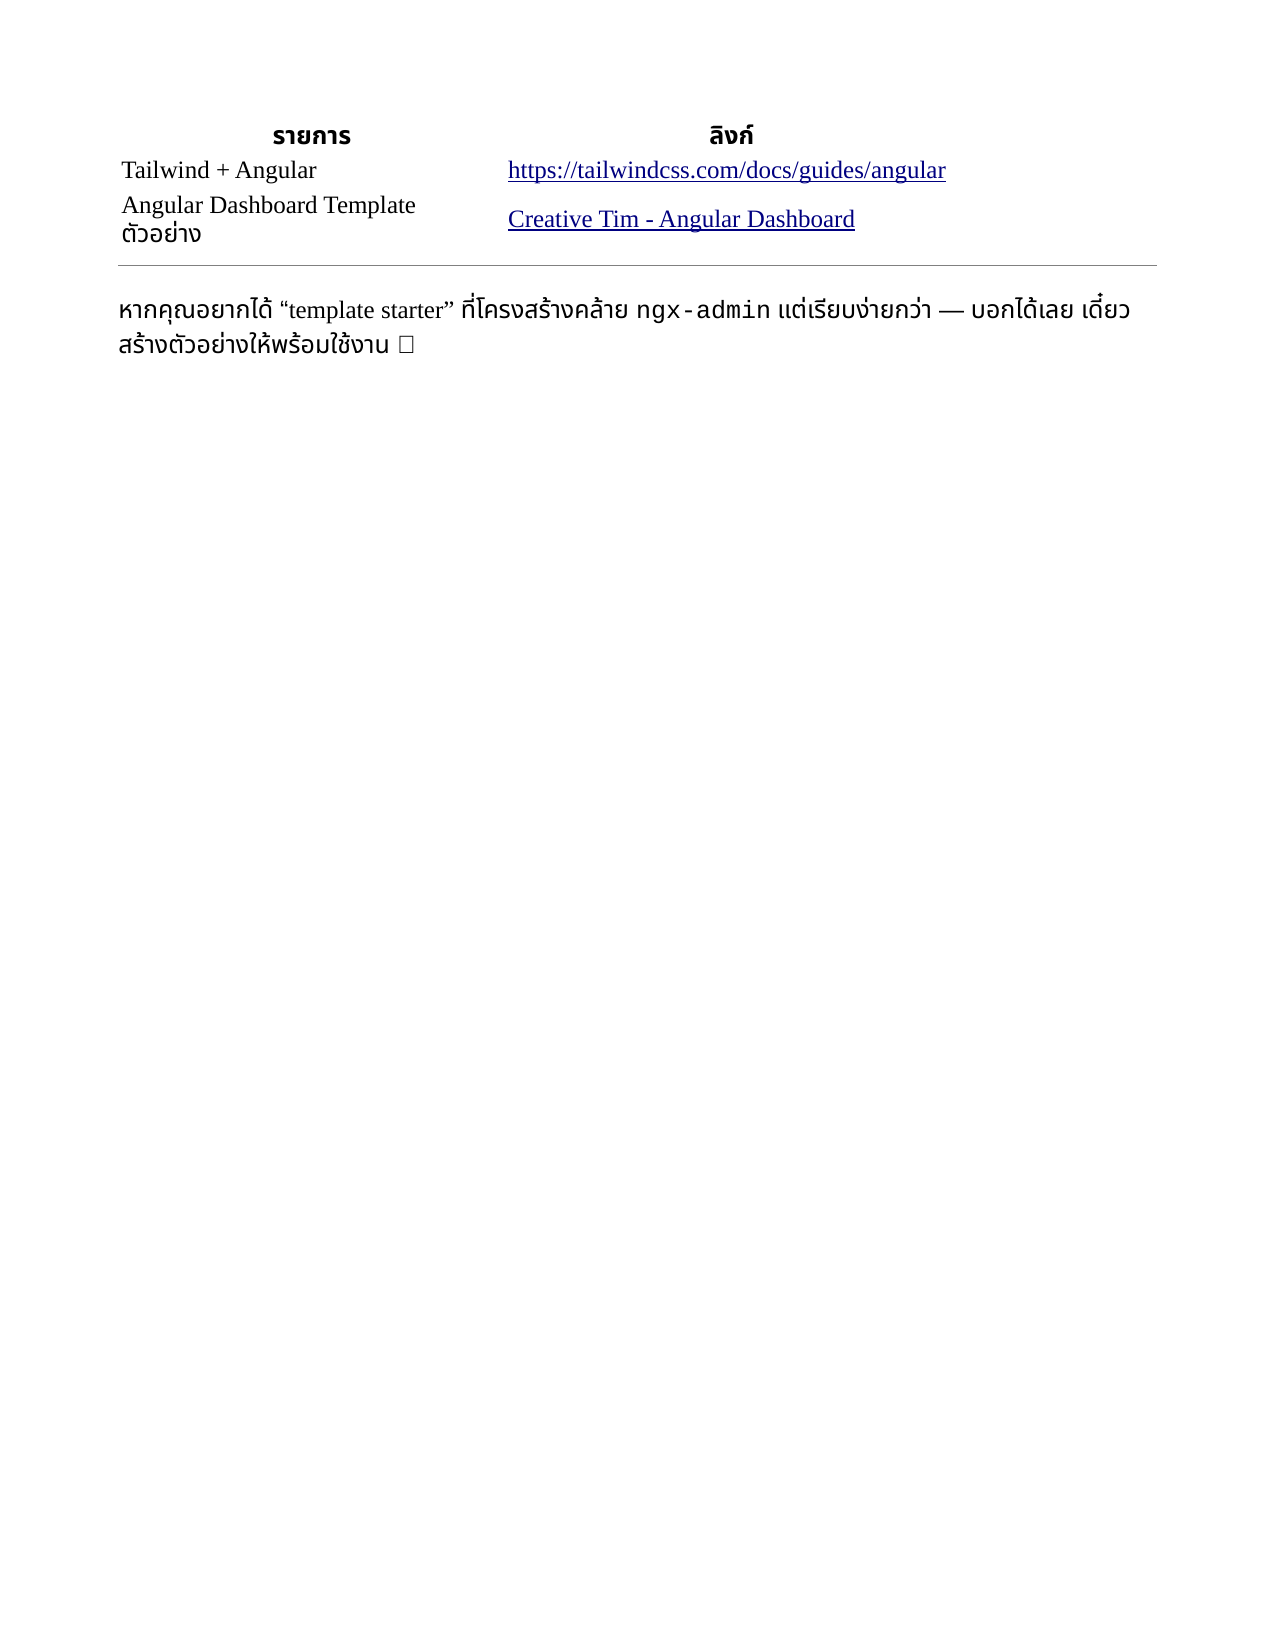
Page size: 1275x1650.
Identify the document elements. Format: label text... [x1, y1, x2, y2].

table_cell https://tailwindcss.com/docs/guides/angular [505, 153, 958, 187]
table_cell Angular Dashboard Template ตัวอย่าง [118, 187, 505, 251]
table_header รายการ [118, 118, 505, 153]
text หากคุณอยากได้ “template starter” ที่โครงสร้างคล้าย ngx-admin แต่เรียบง่ายกว่า — บอกได้เลย เดี๋ยวสร้างตัวอย่างให้พร้อมใช้งาน 🔧 [118, 295, 1157, 359]
table_cell Creative Tim - Angular Dashboard [505, 187, 958, 251]
table_cell Tailwind + Angular [118, 153, 505, 187]
table_header ลิงก์ [505, 118, 958, 153]
